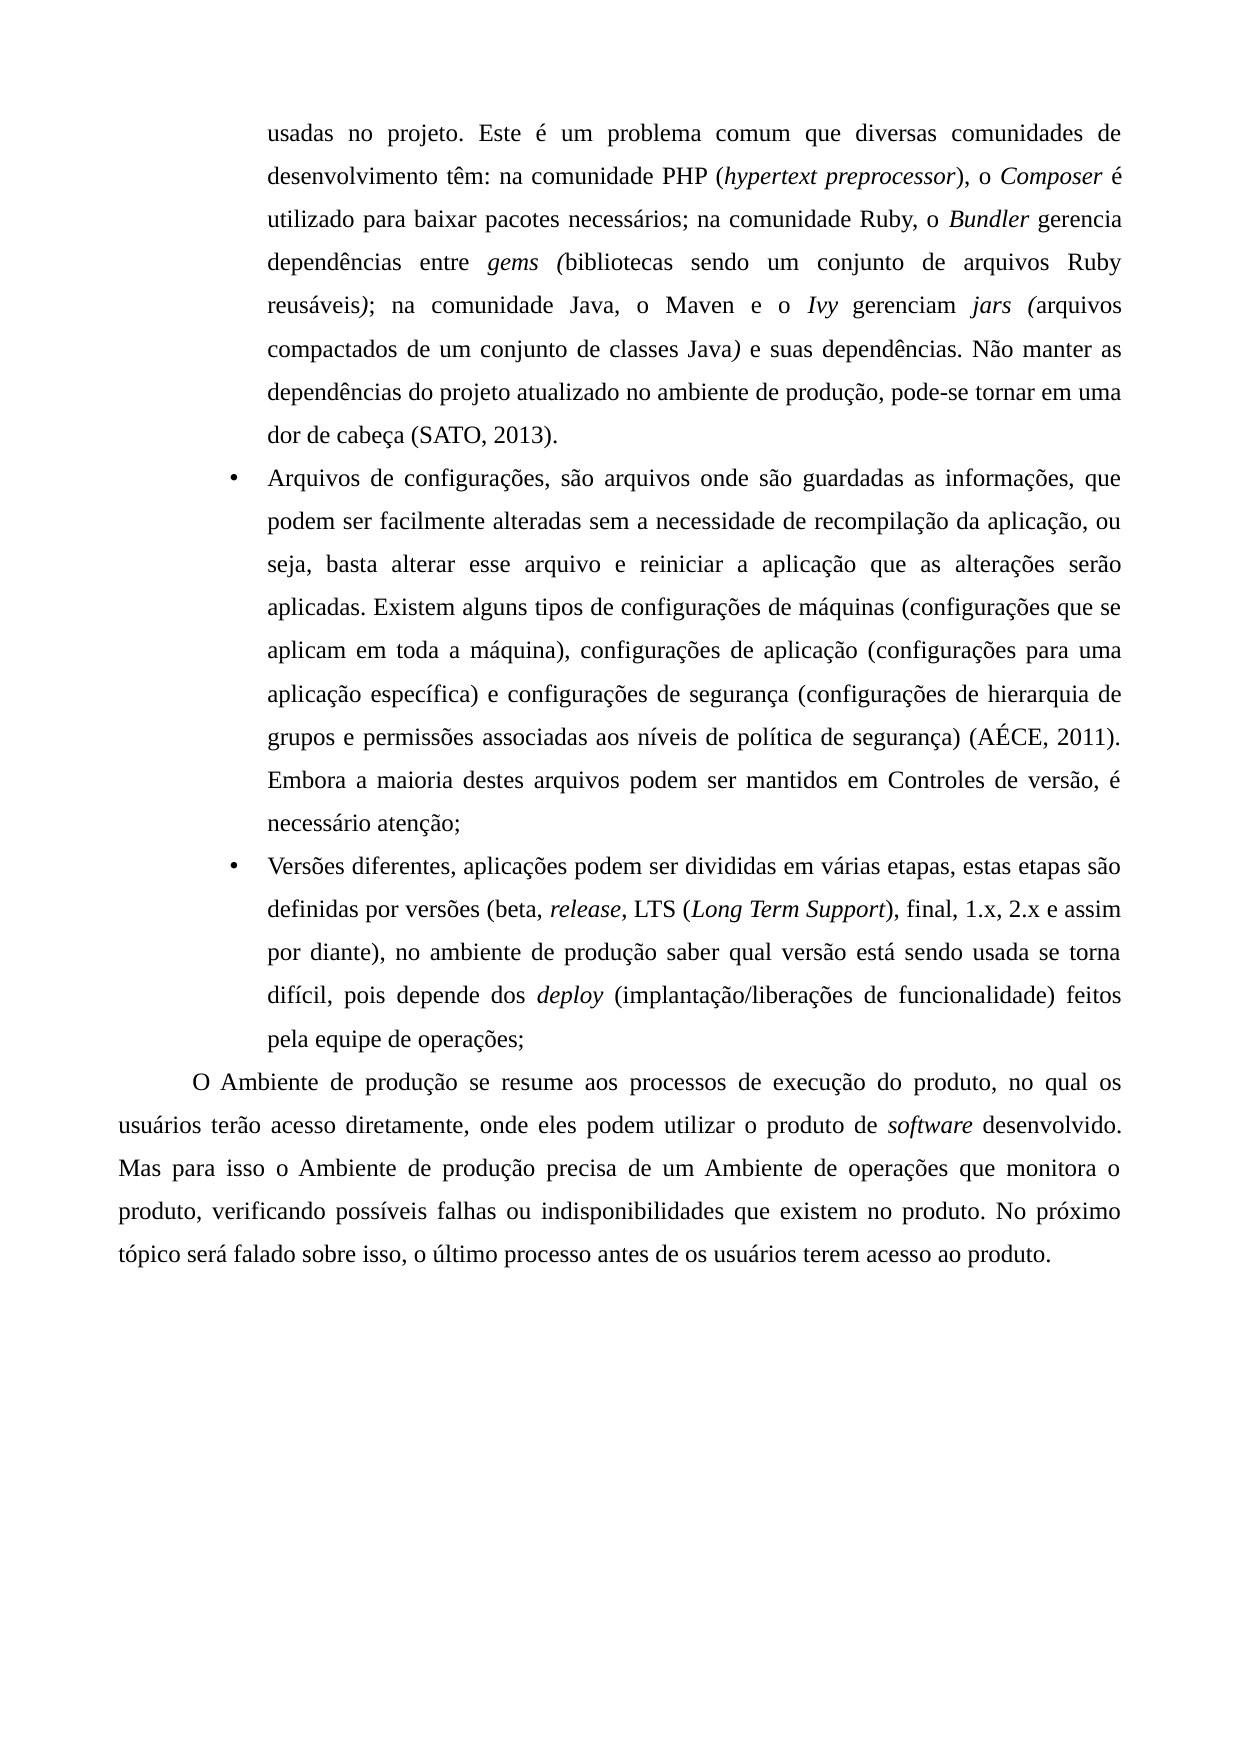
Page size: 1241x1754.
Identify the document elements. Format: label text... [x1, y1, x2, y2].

list usadas no projeto. Este é um problema comum que diversas comunidades de desenvolvimento têm: na comunidade PHP (hypertext preprocessor), o Composer é utilizado para baixar pacotes necessários; na comunidade Ruby, o Bundler gerencia dependências entre gems (bibliotecas sendo um conjunto de arquivos Ruby reusáveis); na comunidade Java, o Maven e o Ivy gerenciam jars (arquivos compactados de um conjunto de classes Java) e suas dependências. Não manter as dependências do projeto atualizado no ambiente de produção, pode-se tornar em uma dor de cabeça (SATO, 2013). [229, 118, 1122, 449]
list Arquivos de configurações, são arquivos onde são guardadas as informações, que podem ser facilmente alteradas sem a necessidade de recompilação da aplicação, ou seja, basta alterar esse arquivo e reiniciar a aplicação que as alterações serão aplicadas. Existem alguns tipos de configurações de máquinas (configurações que se aplicam em toda a máquina), configurações de aplicação (configurações para uma aplicação específica) e configurações de segurança (configurações de hierarquia de grupos e permissões associadas aos níveis de política de segurança) (AÉCE, 2011). Embora a maioria destes arquivos podem ser mantidos em Controles de versão, é necessário atenção; [229, 463, 1122, 837]
text O Ambiente de produção se resume aos processos de execução do produto, no qual os usuários terão acesso diretamente, onde eles podem utilizar o produto de software desenvolvido. Mas para isso o Ambiente de produção precisa de um Ambiente de operações que monitora o produto, verificando possíveis falhas ou indisponibilidades que existem no produto. No próximo tópico será falado sobre isso, o último processo antes de os usuários terem acesso ao produto. [118, 1067, 1122, 1268]
list Versões diferentes, aplicações podem ser divididas em várias etapas, estas etapas são definidas por versões (beta, release, LTS (Long Term Support), final, 1.x, 2.x e assim por diante), no ambiente de produção saber qual versão está sendo usada se torna difícil, pois depende dos deploy (implantação/liberações de funcionalidade) feitos pela equipe de operações; [229, 851, 1122, 1052]
